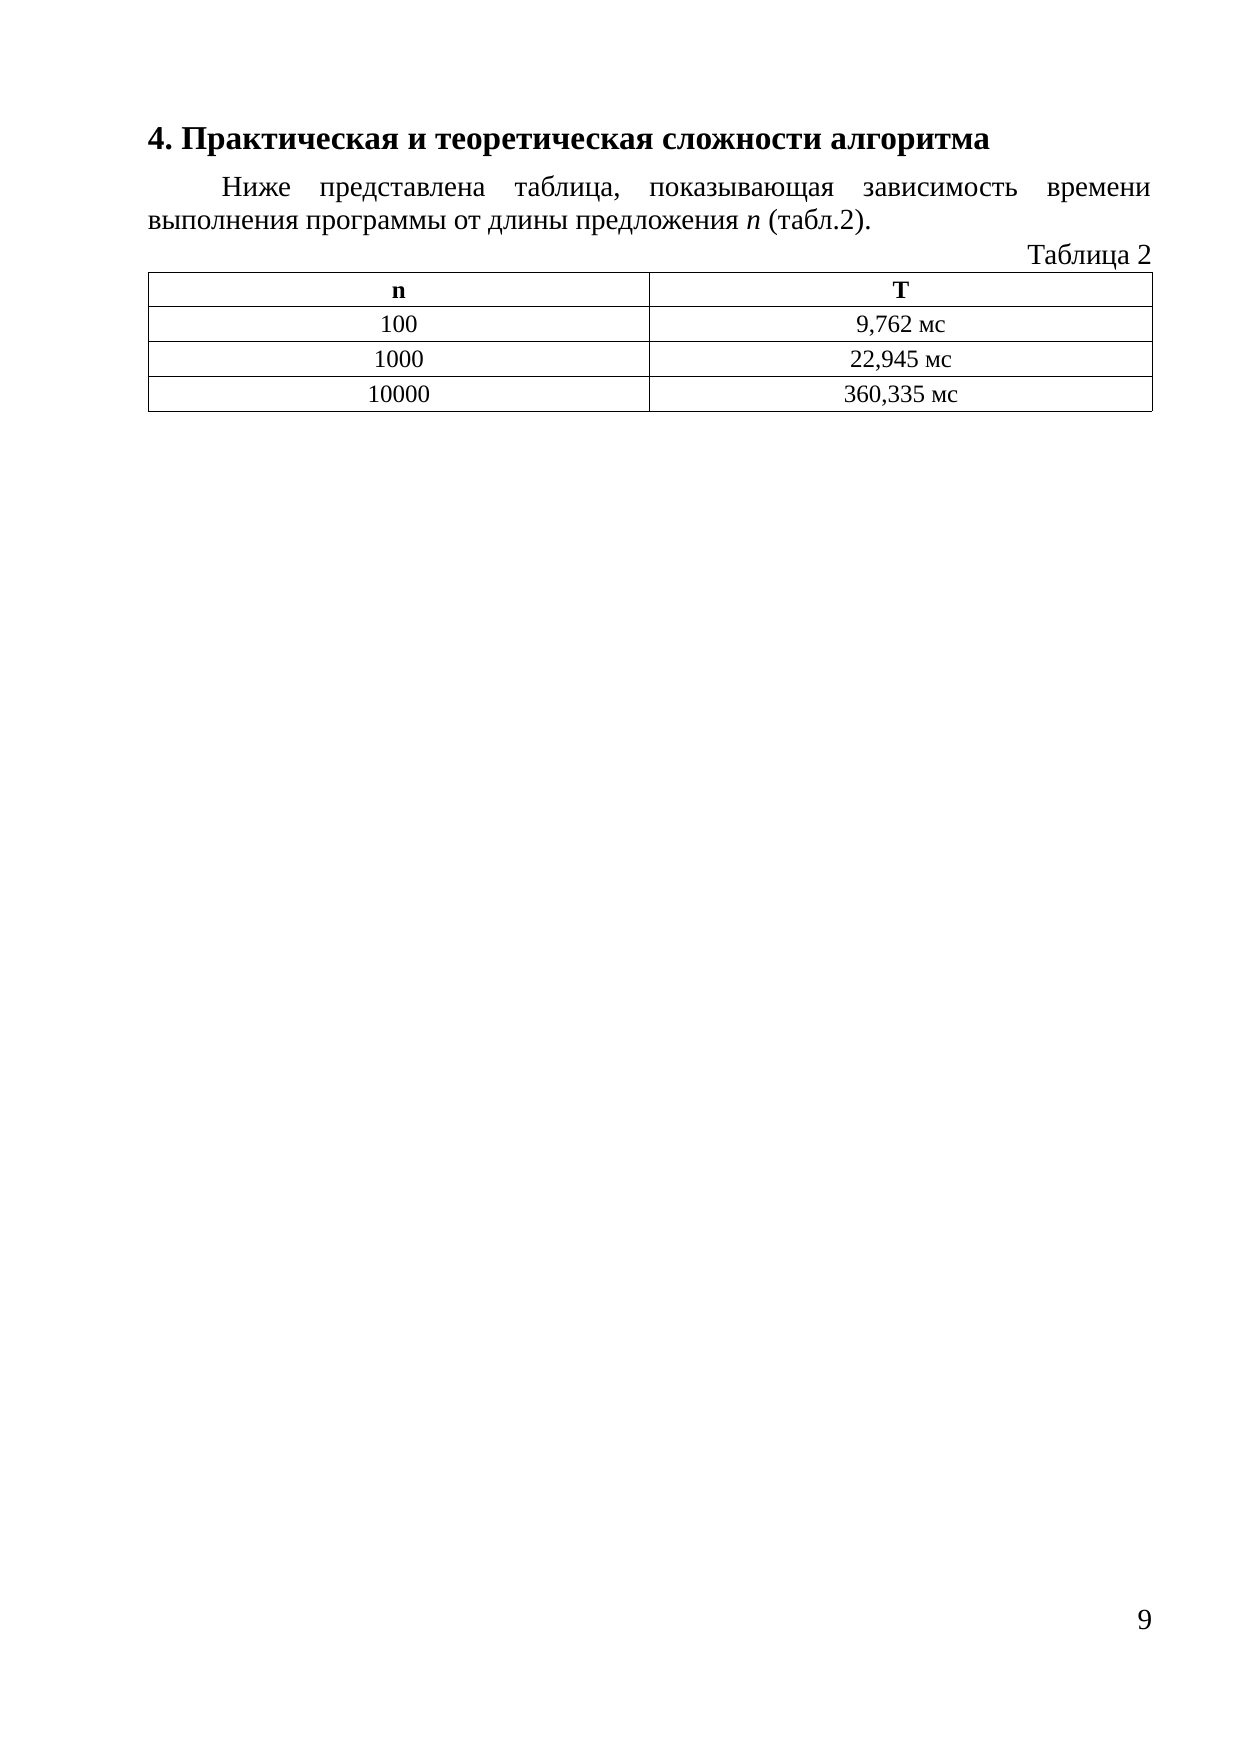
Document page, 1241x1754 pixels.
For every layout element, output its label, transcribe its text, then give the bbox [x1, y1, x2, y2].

table_cell 100 [149, 307, 649, 341]
table_cell 9,762 мс [650, 307, 1152, 341]
table_header n [149, 273, 649, 306]
table_cell 10000 [149, 377, 649, 411]
text Таблица 2 [148, 237, 1152, 271]
table_cell 360,335 мс [650, 377, 1152, 411]
table_header T [650, 273, 1152, 306]
text Ниже представлена таблица, показывающая зависимость времени выполнения программы от длины предложения n (табл.2). [148, 169, 1152, 236]
table_cell 22,945 мс [650, 342, 1152, 376]
table_cell 1000 [149, 342, 649, 376]
subtitle 4. Практическая и теоретическая сложности алгоритма [148, 118, 1152, 156]
